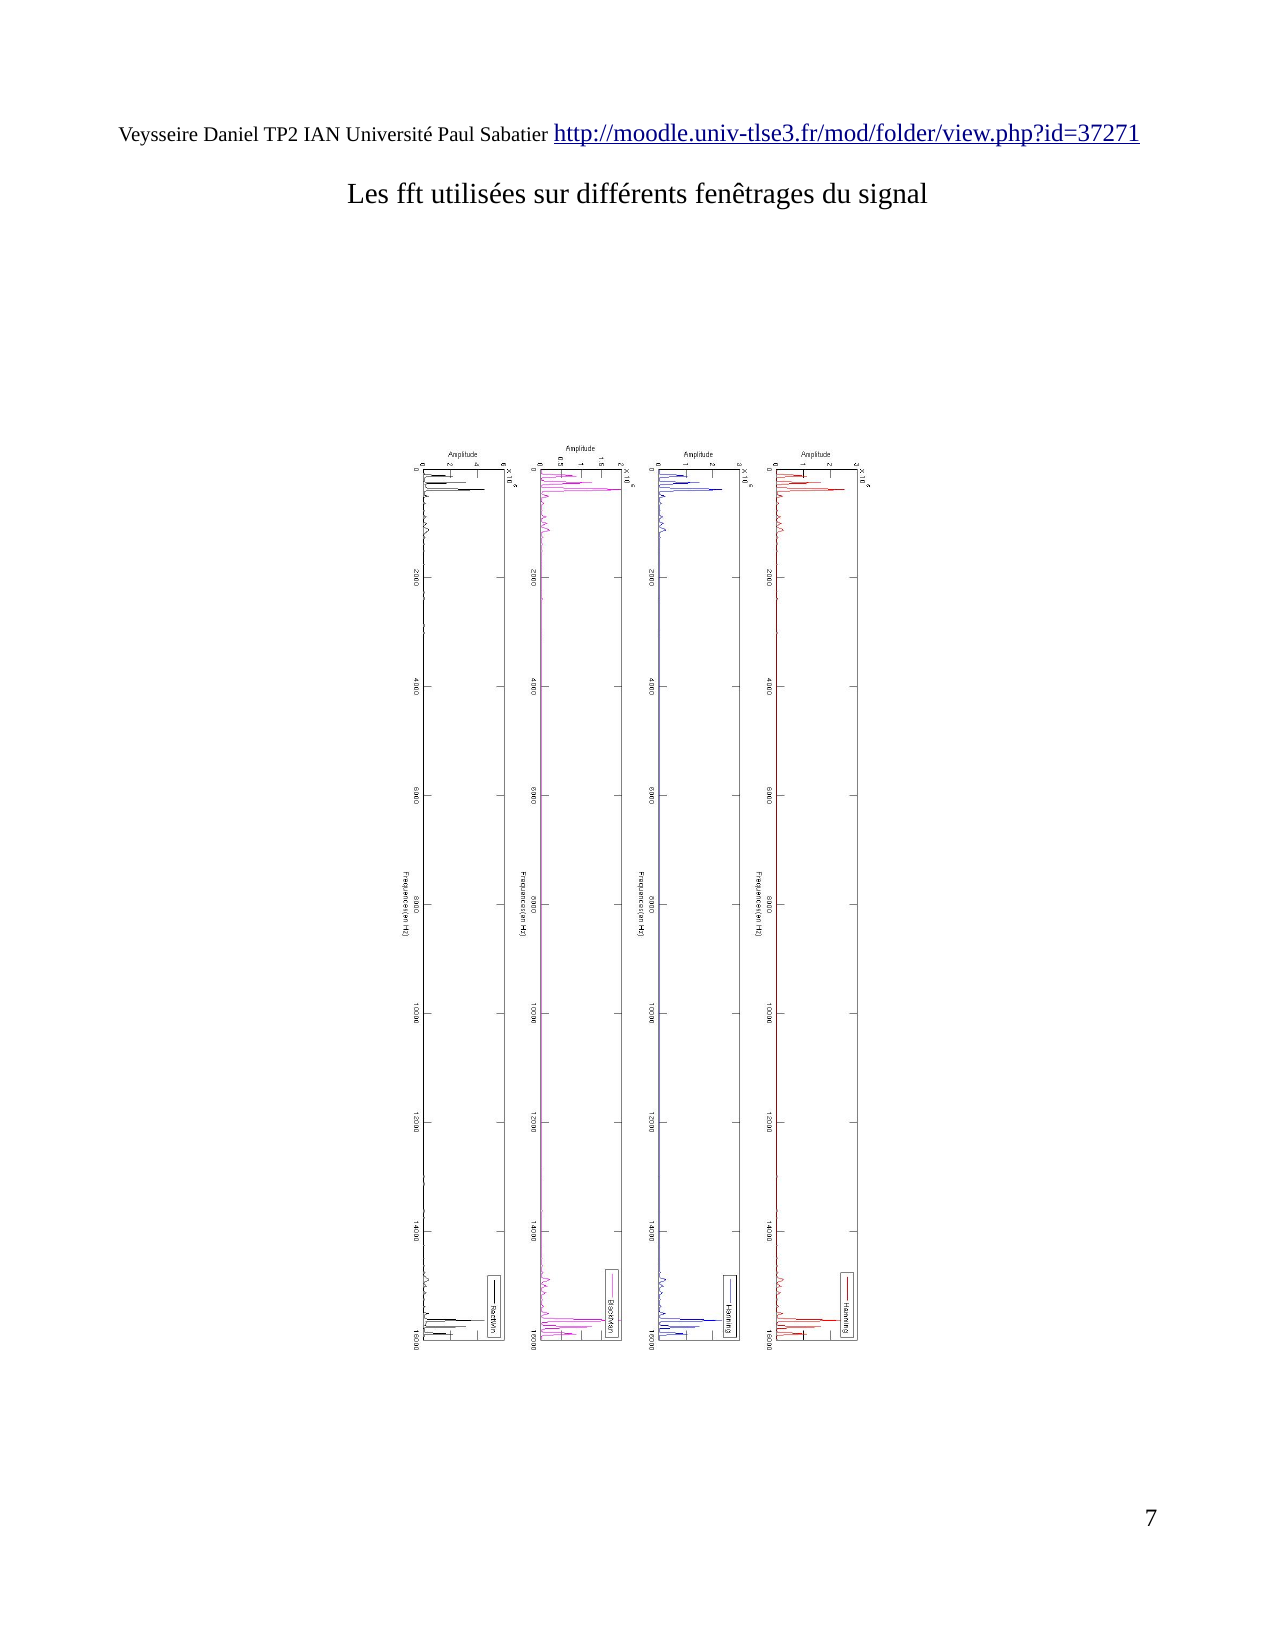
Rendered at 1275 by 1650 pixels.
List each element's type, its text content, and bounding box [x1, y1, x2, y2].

text Les fft utilisées sur différents fenêtrages du signal [118, 176, 1157, 210]
picture [369, 323, 906, 1446]
